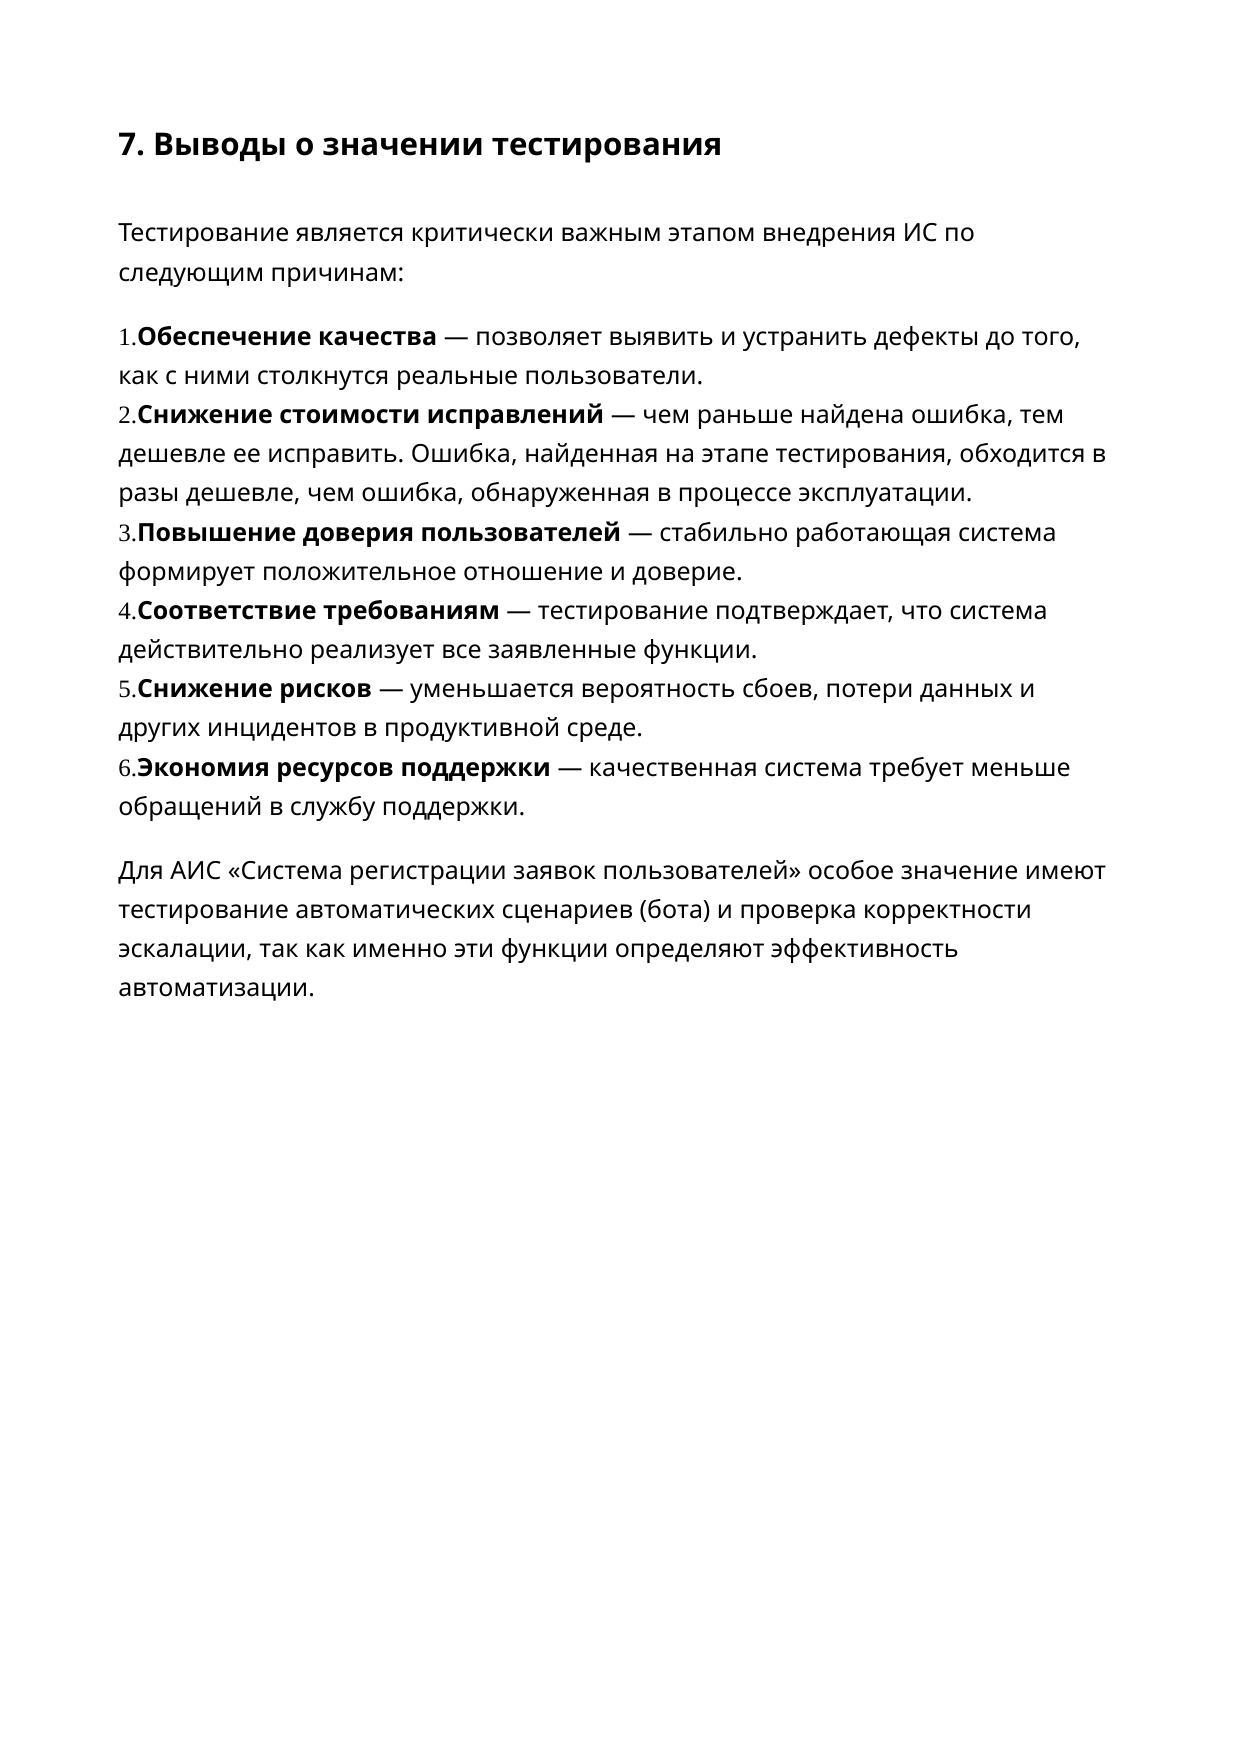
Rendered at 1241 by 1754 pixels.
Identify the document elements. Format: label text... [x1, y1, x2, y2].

text Тестирование является критически важным этапом внедрения ИС по следующим причинам: [118, 215, 1122, 288]
list Экономия ресурсов поддержки — качественная система требует меньше обращений в службу поддержки. [118, 749, 1122, 822]
list Снижение рисков — уменьшается вероятность сбоев, потери данных и других инцидентов в продуктивной среде. [118, 671, 1122, 744]
list Обеспечение качества — позволяет выявить и устранить дефекты до того, как с ними столкнутся реальные пользователи. [118, 318, 1122, 392]
subtitle 7. Выводы о значении тестирования [118, 118, 1122, 165]
text Для АИС «Система регистрации заявок пользователей» особое значение имеют тестирование автоматических сценариев (бота) и проверка корректности эскалации, так как именно эти функции определяют эффективность автоматизации. [118, 852, 1122, 1004]
list Соответствие требованиям — тестирование подтверждает, что система действительно реализует все заявленные функции. [118, 592, 1122, 666]
list Повышение доверия пользователей — стабильно работающая система формирует положительное отношение и доверие. [118, 514, 1122, 587]
list Снижение стоимости исправлений — чем раньше найдена ошибка, тем дешевле ее исправить. Ошибка, найденная на этапе тестирования, обходится в разы дешевле, чем ошибка, обнаруженная в процессе эксплуатации. [118, 397, 1122, 509]
